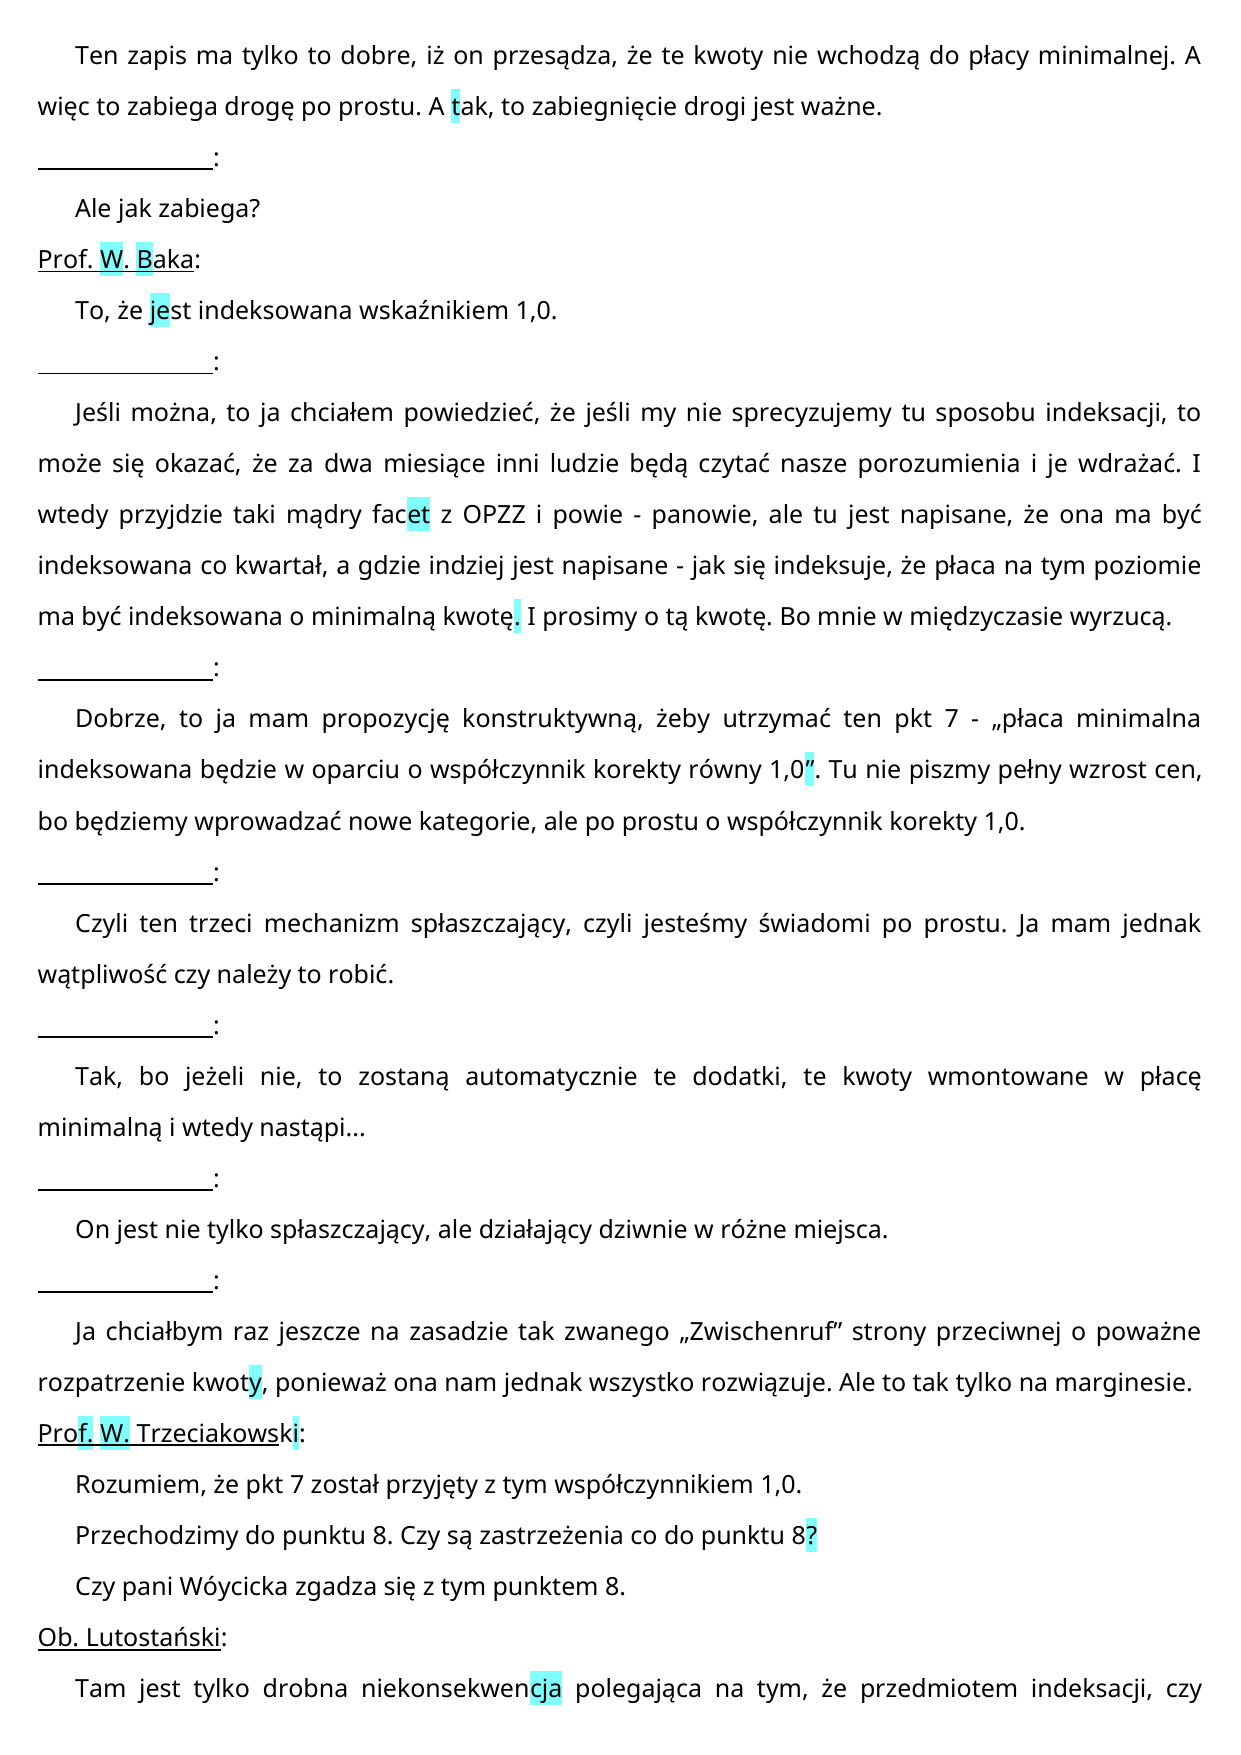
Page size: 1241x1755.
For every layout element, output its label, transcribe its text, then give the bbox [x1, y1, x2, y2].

text Ob. Lutostański: [37, 1620, 1203, 1654]
text : [37, 1007, 1203, 1041]
text Jeśli można, to ja chciałem powiedzieć, że jeśli my nie sprecyzujemy tu sposobu indeksacji, to może się okazać, że za dwa miesiące inni ludzie będą czytać nasze porozumienia i je wdrażać. I wtedy przyjdzie taki mądry facet z OPZZ i powie - panowie, ale tu jest napisane, że ona ma być indeksowana co kwartał, a gdzie indziej jest napisane - jak się indeksuje, że płaca na tym poziomie ma być indeksowana o minimalną kwotę. I prosimy o tą kwotę. Bo mnie w międzyczasie wyrzucą. [37, 395, 1203, 633]
text : [37, 139, 1203, 174]
text : [37, 344, 1203, 378]
text Ten zapis ma tylko to dobre, iż on przesądza, że te kwoty nie wchodzą do płacy minimalnej. A więc to zabiega drogę po prostu. A tak, to zabiegnięcie drogi jest ważne. [37, 37, 1203, 123]
text : [37, 1160, 1203, 1194]
text : [37, 854, 1203, 888]
text Tak, bo jeżeli nie, to zostaną automatycznie te dodatki, te kwoty wmontowane w płacę minimalną i wtedy nastąpi... [37, 1058, 1203, 1143]
text On jest nie tylko spłaszczający, ale działający dziwnie w różne miejsca. [37, 1211, 1203, 1246]
text Prof. W. Trzeciakowski: [37, 1416, 1203, 1450]
text Prof. W. Baka: [37, 242, 1203, 276]
text Ale jak zabiega? [37, 191, 1203, 225]
text To, że jest indeksowana wskaźnikiem 1,0. [37, 293, 1203, 327]
text Rozumiem, że pkt 7 został przyjęty z tym współczynnikiem 1,0. [37, 1467, 1203, 1501]
text Czy pani Wóycicka zgadza się z tym punktem 8. [37, 1569, 1203, 1603]
text Dobrze, to ja mam propozycję konstruktywną, żeby utrzymać ten pkt 7 - „płaca minimalna indeksowana będzie w oparciu o współczynnik korekty równy 1,0”. Tu nie piszmy pełny wzrost cen, bo będziemy wprowadzać nowe kategorie, ale po prostu o współczynnik korekty 1,0. [37, 701, 1203, 837]
text Przechodzimy do punktu 8. Czy są zastrzeżenia co do punktu 8? [37, 1518, 1203, 1552]
text Czyli ten trzeci mechanizm spłaszczający, czyli jesteśmy świadomi po prostu. Ja mam jednak wątpliwość czy należy to robić. [37, 905, 1203, 990]
text Tam jest tylko drobna niekonsekwencja polegająca na tym, że przedmiotem indeksacji, czy [37, 1671, 1203, 1705]
text : [37, 1262, 1203, 1297]
text Ja chciałbym raz jeszcze na zasadzie tak zwanego „Zwischenruf” strony przeciwnej o poważne rozpatrzenie kwoty, ponieważ ona nam jednak wszystko rozwiązuje. Ale to tak tylko na marginesie. [37, 1313, 1203, 1399]
text : [37, 650, 1203, 684]
